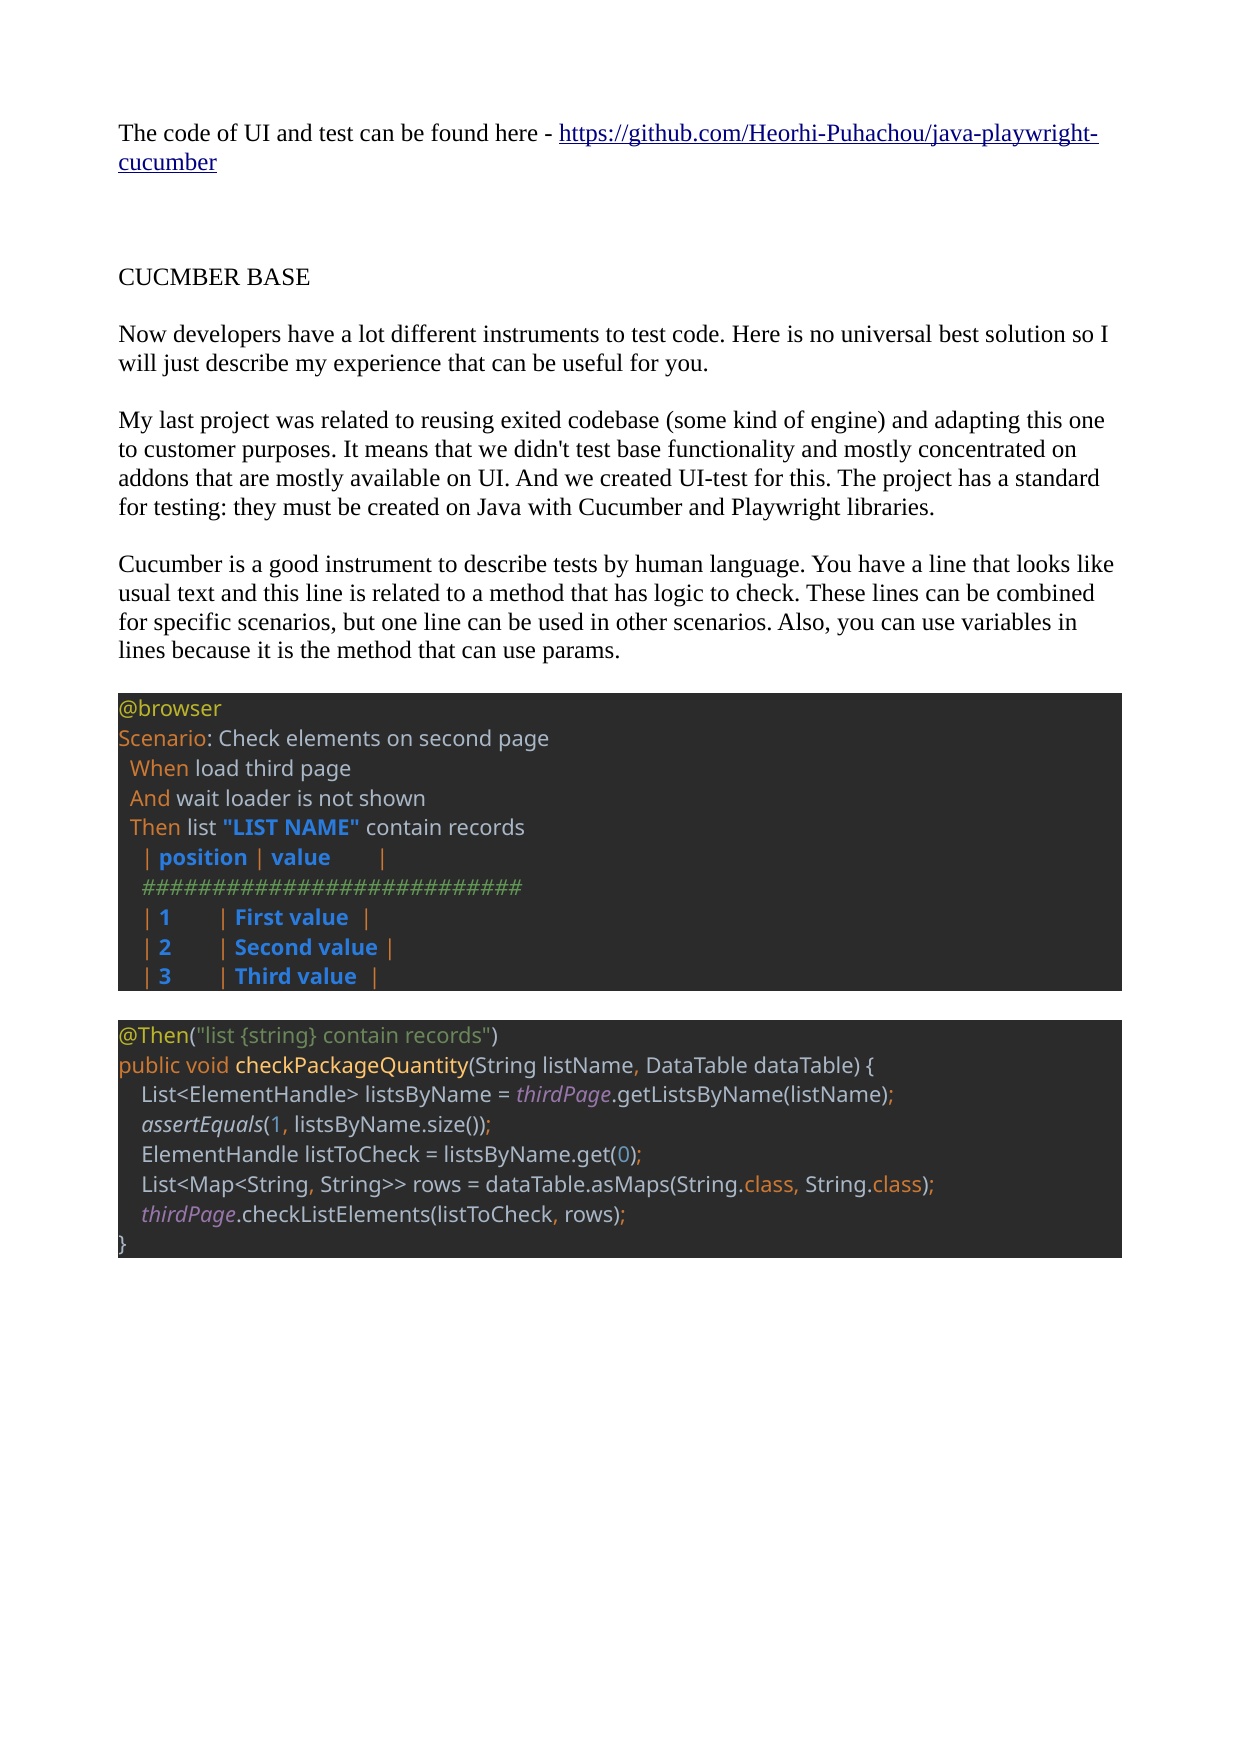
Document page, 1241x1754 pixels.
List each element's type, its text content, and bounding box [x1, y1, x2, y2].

text The code of UI and test can be found here - https://github.com/Heorhi-Puhachou/java-playwright-cucumber [118, 118, 1122, 204]
text CUCMBER BASE [118, 262, 1122, 291]
text My last project was related to reusing exited codebase (some kind of engine) and adapting this one to customer purposes. It means that we didn't test base functionality and mostly concentrated on addons that are mostly available on UI. And we created UI-test for this. The project has a standard for testing: they must be created on Java with Cucumber and Playwright libraries. [118, 406, 1122, 521]
text Now developers have a lot different instruments to test code. Here is no universal best solution so I will just describe my experience that can be useful for you. [118, 319, 1122, 377]
text Cucumber is a good instrument to describe tests by human language. You have a line that looks like usual text and this line is related to a method that has logic to check. These lines can be combined for specific scenarios, but one line can be used in other scenarios. Also, you can use variables in lines because it is the method that can use params. [118, 549, 1122, 664]
text @browser Scenario: Check elements on second page When load third page And wait loader is not shown Then list "LIST NAME" contain records | position | value | ########################### | 1 | First value | | 2 | Second value | | 3 | Third value | [118, 693, 1122, 991]
text @Then("list {string} contain records") public void checkPackageQuantity(String listName, DataTable dataTable) { List<ElementHandle> listsByName = thirdPage.getListsByName(listName); assertEquals(1, listsByName.size()); ElementHandle listToCheck = listsByName.get(0); List<Map<String, String>> rows = dataTable.asMaps(String.class, String.class); thirdPage.checkListElements(listToCheck, rows); } [118, 1020, 1122, 1258]
